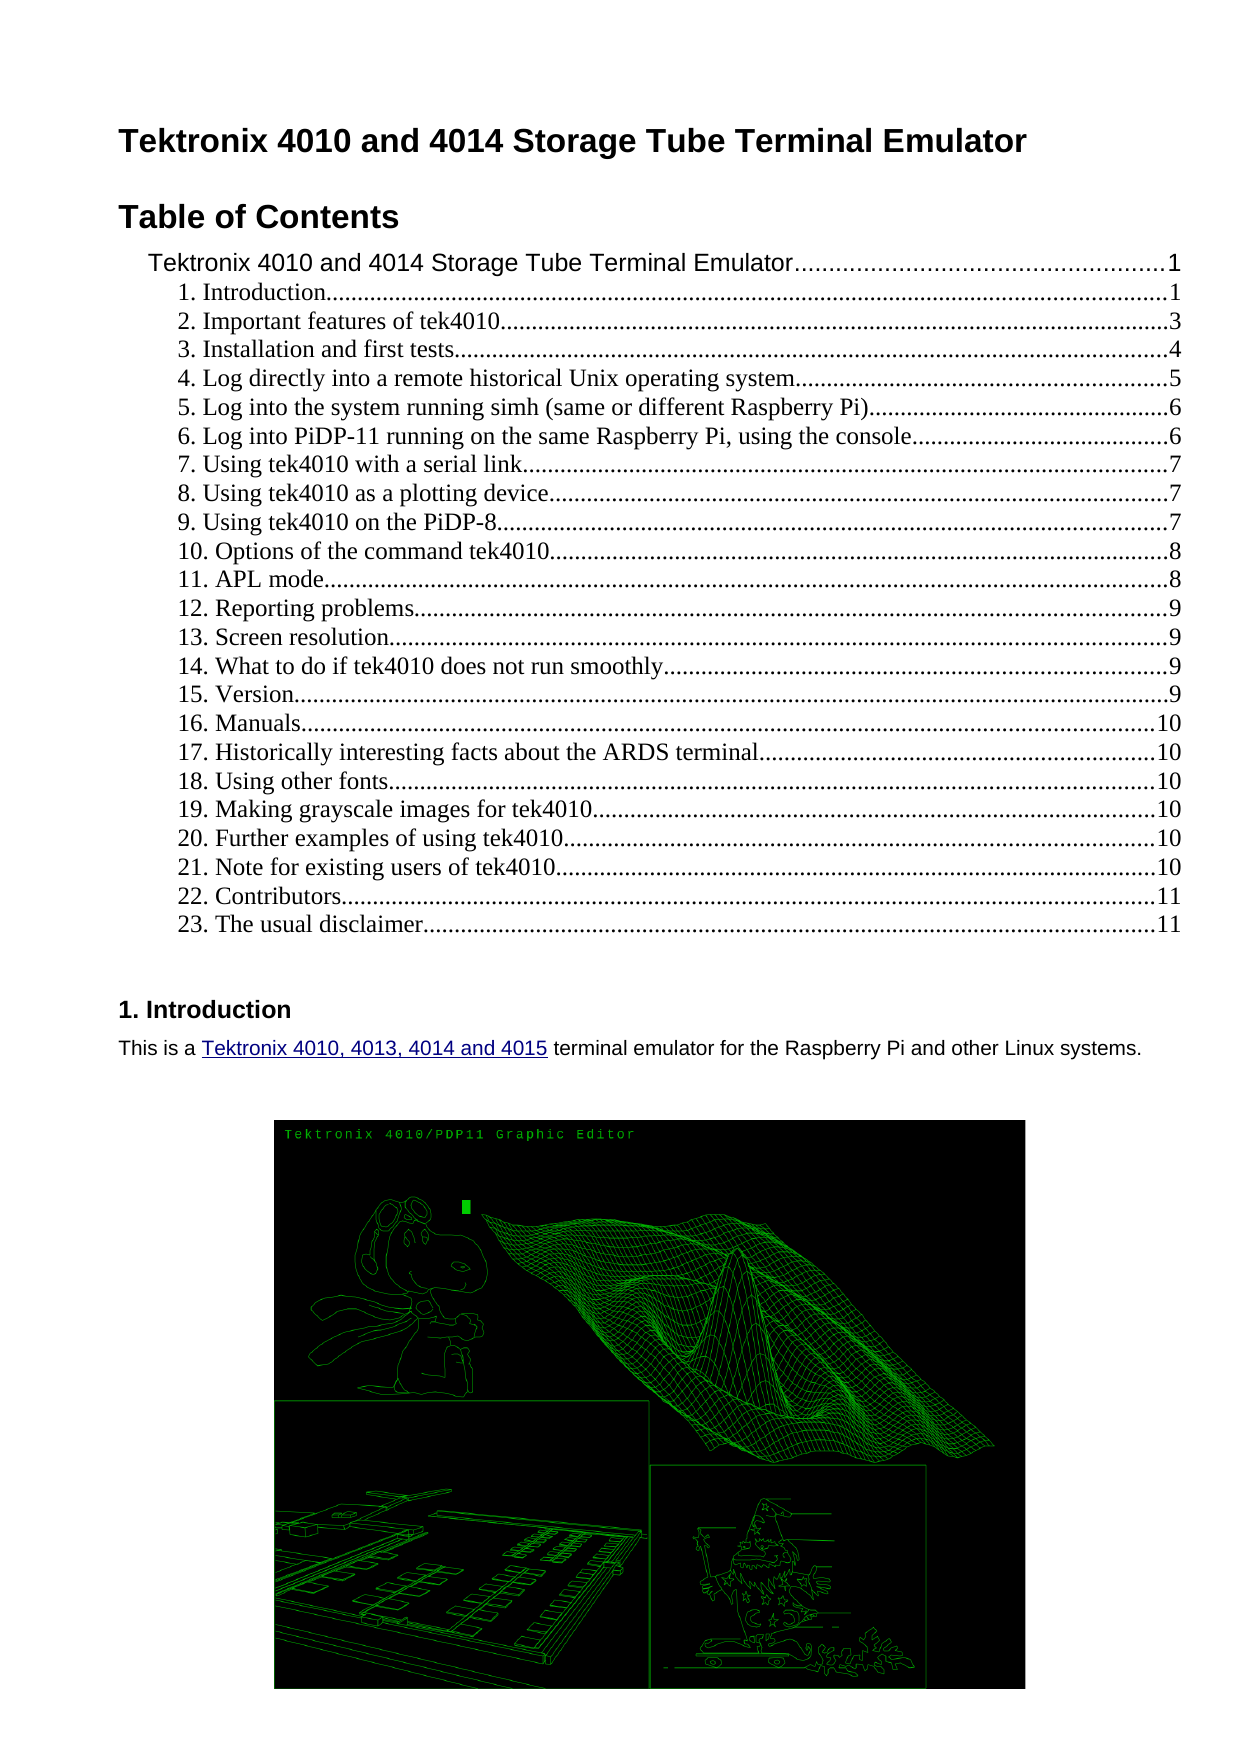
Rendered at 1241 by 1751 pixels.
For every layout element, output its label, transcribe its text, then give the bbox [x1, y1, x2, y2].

text 21. Note for existing users of tek4010 10 [177, 852, 1181, 881]
text 1. Introduction 1 [177, 277, 1181, 306]
text 7. Using tek4010 with a serial link 7 [177, 449, 1181, 478]
text This is a Tektronix 4010, 4013, 4014 and 4015 terminal emulator for the Raspberry Pi and other Linux systems. [118, 1036, 1181, 1060]
text 18. Using other fonts 10 [177, 766, 1181, 794]
text 23. The usual disclaimer 11 [177, 909, 1181, 938]
text 3. Installation and first tests 4 [177, 334, 1181, 363]
text 8. Using tek4010 as a plotting device 7 [177, 478, 1181, 507]
text 16. Manuals 10 [177, 708, 1181, 737]
text 4. Log directly into a remote historical Unix operating system 5 [177, 363, 1181, 392]
text 10. Options of the command tek4010 8 [177, 536, 1181, 564]
text 5. Log into the system running simh (same or different Raspberry Pi) 6 [177, 392, 1181, 421]
subtitle Table of Contents [118, 197, 1181, 236]
text 11. APL mode 8 [177, 564, 1181, 593]
text 6. Log into PiDP-11 running on the same Raspberry Pi, using the console 6 [177, 421, 1181, 449]
subtitle Tektronix 4010 and 4014 Storage Tube Terminal Emulator [118, 121, 1181, 160]
text 12. Reporting problems 9 [177, 593, 1181, 622]
text 22. Contributors 11 [177, 881, 1181, 909]
text 17. Historically interesting facts about the ARDS terminal 10 [177, 737, 1181, 766]
text 9. Using tek4010 on the PiDP-8 7 [177, 507, 1181, 536]
text 13. Screen resolution 9 [177, 622, 1181, 651]
text 14. What to do if tek4010 does not run smoothly 9 [177, 651, 1181, 679]
text Tektronix 4010 and 4014 Storage Tube Terminal Emulator 1 [148, 248, 1181, 277]
subtitle 1. Introduction [118, 995, 1181, 1024]
text 20. Further examples of using tek4010 10 [177, 823, 1181, 852]
text 15. Version 9 [177, 679, 1181, 708]
text 2. Important features of tek4010 3 [177, 306, 1181, 334]
text 19. Making grayscale images for tek4010 10 [177, 794, 1181, 823]
picture [274, 1120, 1026, 1689]
